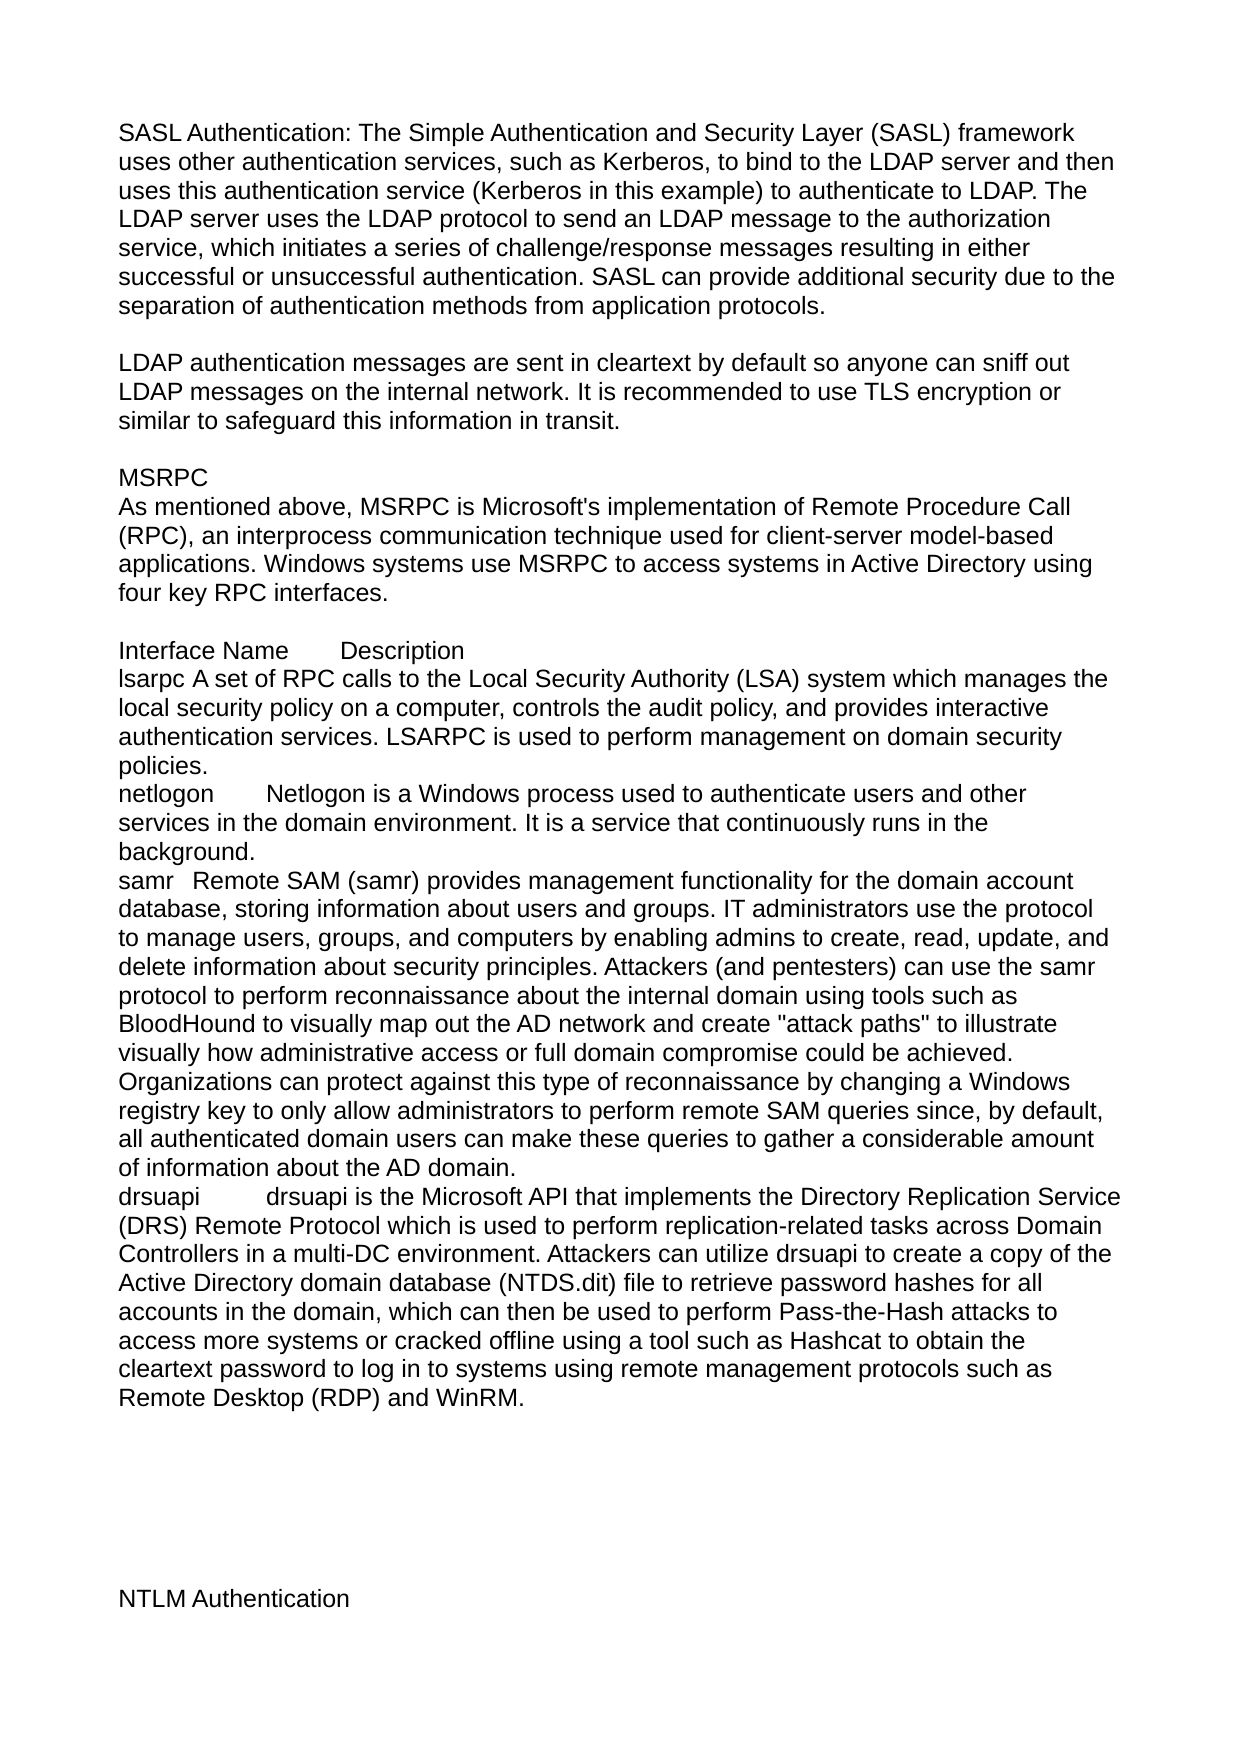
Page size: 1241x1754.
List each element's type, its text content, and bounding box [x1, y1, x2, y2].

text NTLM Authentication [118, 1584, 1122, 1613]
text As mentioned above, MSRPC is Microsoft's implementation of Remote Procedure Call (RPC), an interprocess communication technique used for client-server model-based applications. Windows systems use MSRPC to access systems in Active Directory using four key RPC interfaces. [118, 492, 1122, 607]
text samr Remote SAM (samr) provides management functionality for the domain account database, storing information about users and groups. IT administrators use the protocol to manage users, groups, and computers by enabling admins to create, read, update, and delete information about security principles. Attackers (and pentesters) can use the samr protocol to perform reconnaissance about the internal domain using tools such as BloodHound to visually map out the AD network and create "attack paths" to illustrate visually how administrative access or full domain compromise could be achieved. Organizations can protect against this type of reconnaissance by changing a Windows registry key to only allow administrators to perform remote SAM queries since, by default, all authenticated domain users can make these queries to gather a considerable amount of information about the AD domain. [118, 866, 1122, 1182]
text drsuapi drsuapi is the Microsoft API that implements the Directory Replication Service (DRS) Remote Protocol which is used to perform replication-related tasks across Domain Controllers in a multi-DC environment. Attackers can utilize drsuapi to create a copy of the Active Directory domain database (NTDS.dit) file to retrieve password hashes for all accounts in the domain, which can then be used to perform Pass-the-Hash attacks to access more systems or cracked offline using a tool such as Hashcat to obtain the cleartext password to log in to systems using remote management protocols such as Remote Desktop (RDP) and WinRM. [118, 1182, 1122, 1412]
text SASL Authentication: The Simple Authentication and Security Layer (SASL) framework uses other authentication services, such as Kerberos, to bind to the LDAP server and then uses this authentication service (Kerberos in this example) to authenticate to LDAP. The LDAP server uses the LDAP protocol to send an LDAP message to the authorization service, which initiates a series of challenge/response messages resulting in either successful or unsuccessful authentication. SASL can provide additional security due to the separation of authentication methods from application protocols. [118, 118, 1122, 319]
text netlogon Netlogon is a Windows process used to authenticate users and other services in the domain environment. It is a service that continuously runs in the background. [118, 779, 1122, 866]
text MSRPC [118, 463, 1122, 492]
text LDAP authentication messages are sent in cleartext by default so anyone can sniff out LDAP messages on the internal network. It is recommended to use TLS encryption or similar to safeguard this information in transit. [118, 348, 1122, 434]
text lsarpc A set of RPC calls to the Local Security Authority (LSA) system which manages the local security policy on a computer, controls the audit policy, and provides interactive authentication services. LSARPC is used to perform management on domain security policies. [118, 664, 1122, 779]
text Interface Name Description [118, 636, 1122, 664]
